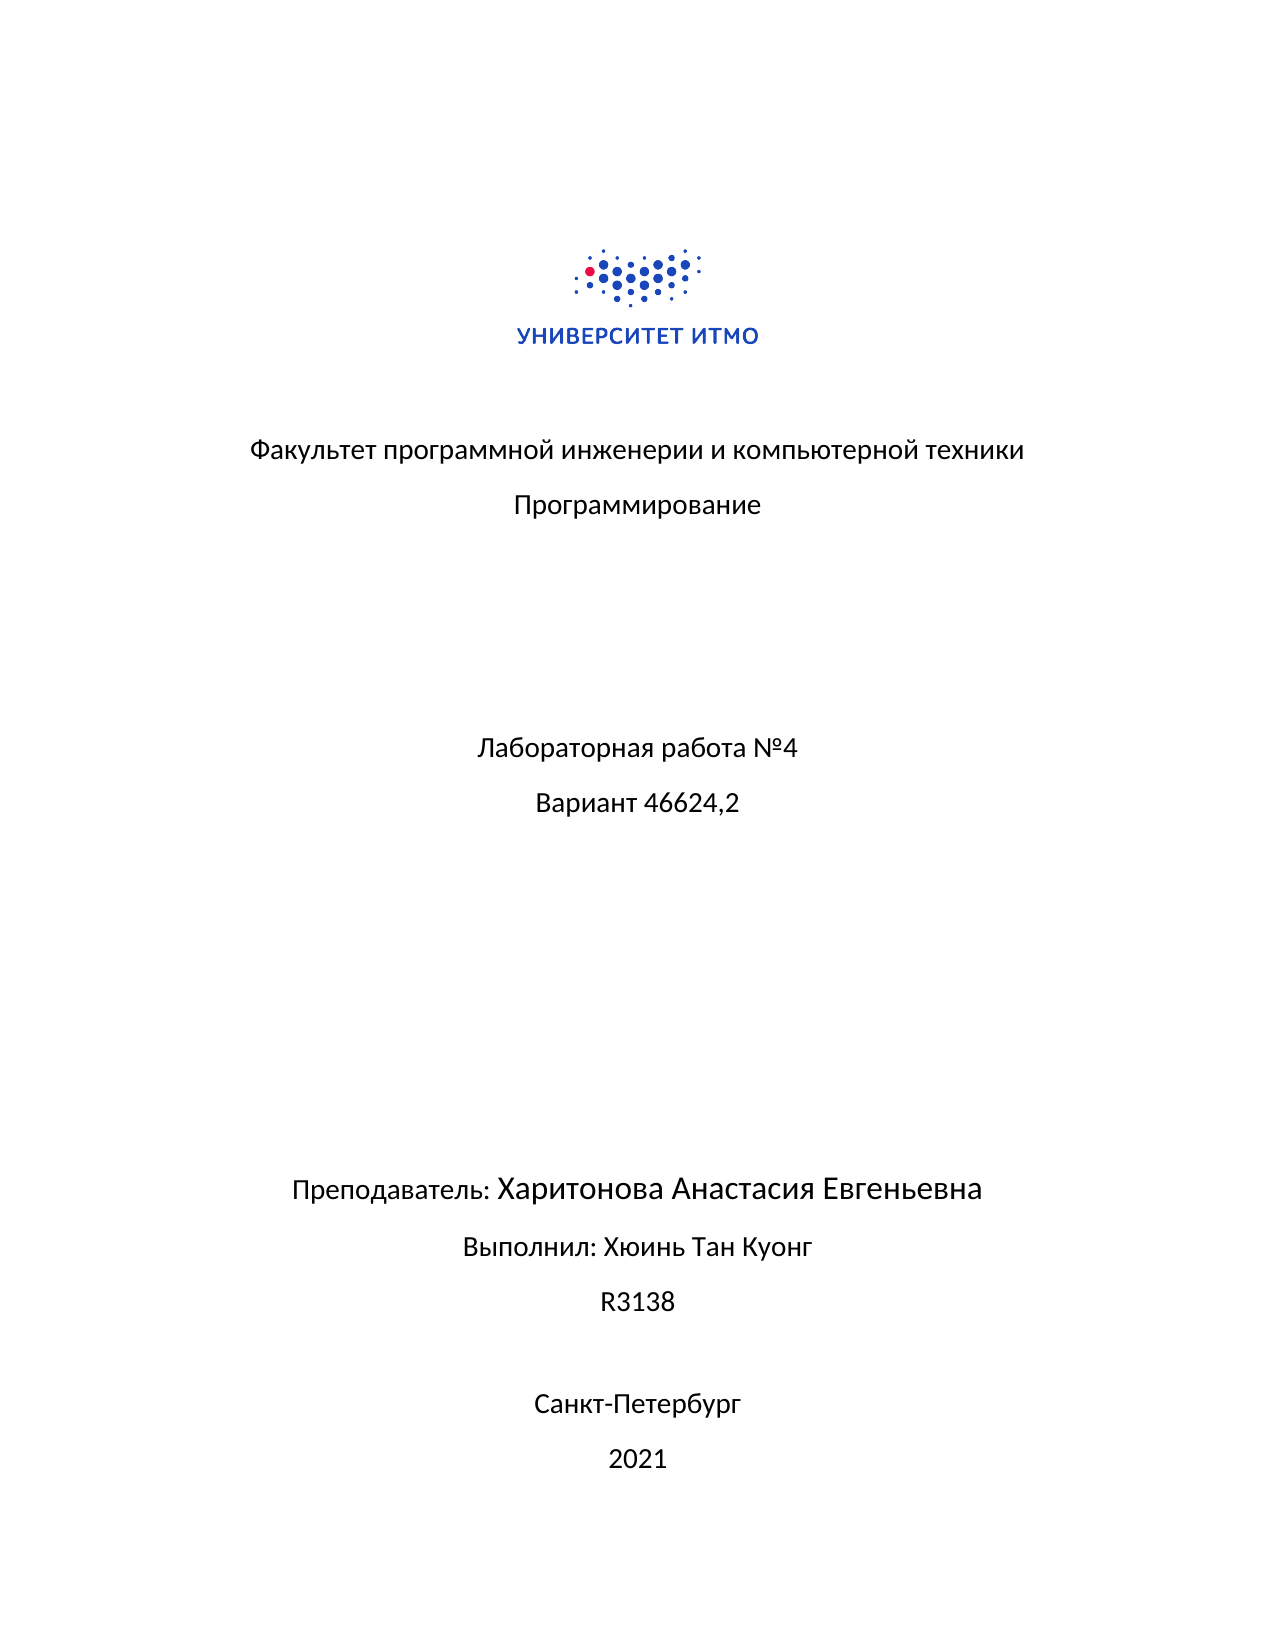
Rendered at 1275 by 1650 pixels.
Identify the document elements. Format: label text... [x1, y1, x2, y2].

text Вариант 46624,2 [150, 784, 1125, 820]
text Преподаватель: Харитонова Анастасия Евгеньевна [150, 1167, 1125, 1208]
text Выполнил: Хюинь Тан Куонг [150, 1228, 1125, 1263]
text Санкт-Петербург [150, 1385, 1125, 1421]
text Лабораторная работа №4 [150, 729, 1125, 764]
text Программирование [150, 486, 1125, 522]
text Факультет программной инженерии и компьютерной техники [150, 431, 1125, 467]
picture [488, 220, 787, 373]
text 2021 [150, 1440, 1125, 1476]
text R3138 [150, 1283, 1125, 1319]
